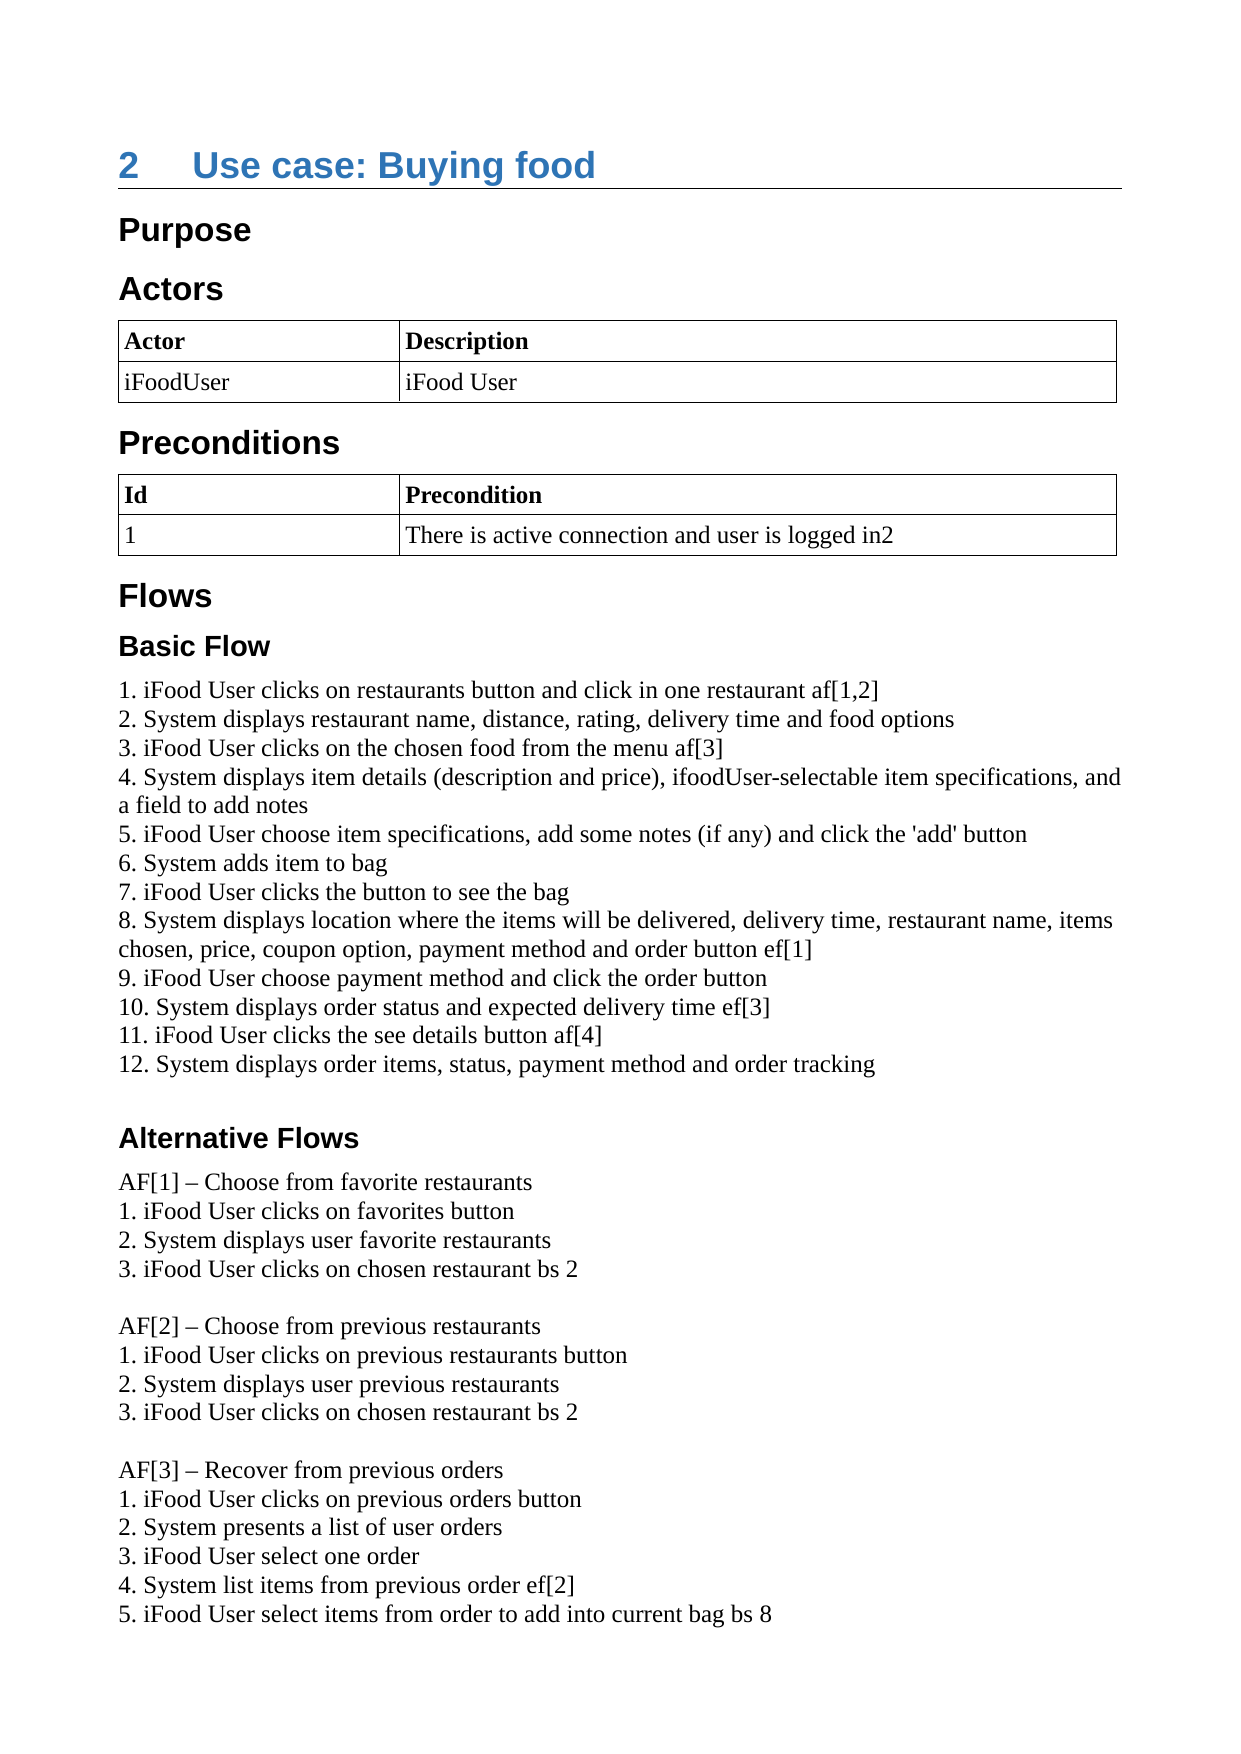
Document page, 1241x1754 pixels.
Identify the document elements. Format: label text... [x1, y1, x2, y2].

text AF[3] – Recover from previous orders [118, 1455, 1122, 1484]
text 11. iFood User clicks the see details button af[4] [118, 1021, 1122, 1049]
text 3. iFood User clicks on the chosen food from the menu af[3] [118, 733, 1122, 762]
text 4. System displays item details (description and price), ifoodUser-selectable item specifications, and a field to add notes [118, 762, 1122, 819]
text 7. iFood User clicks the button to see the bag [118, 877, 1122, 906]
text AF[2] – Choose from previous restaurants [118, 1311, 1122, 1340]
text 1. iFood User clicks on previous restaurants button [118, 1340, 1122, 1369]
subtitle Flows [118, 576, 1122, 615]
table_header Actor [119, 321, 399, 361]
text 2. System displays restaurant name, distance, rating, delivery time and food options [118, 704, 1122, 733]
subtitle Actors [118, 269, 1122, 307]
text 5. iFood User select items from order to add into current bag bs 8 [118, 1599, 1122, 1627]
text 3. iFood User select one order [118, 1541, 1122, 1570]
table_cell iFood User [400, 362, 1116, 401]
text 1. iFood User clicks on previous orders button [118, 1484, 1122, 1512]
subtitle Preconditions [118, 423, 1122, 461]
text AF[1] – Choose from favorite restaurants [118, 1167, 1122, 1196]
table_header Id [119, 475, 399, 514]
table_header Precondition [400, 475, 1116, 514]
subtitle Basic Flow [118, 629, 1122, 663]
text 4. System list items from previous order ef[2] [118, 1570, 1122, 1599]
text 10. System displays order status and expected delivery time ef[3] [118, 992, 1122, 1021]
table_cell iFoodUser [119, 362, 399, 401]
text 2. System presents a list of user orders [118, 1512, 1122, 1541]
text 9. iFood User choose payment method and click the order button [118, 963, 1122, 992]
text 6. System adds item to bag [118, 848, 1122, 877]
text 3. iFood User clicks on chosen restaurant bs 2 [118, 1254, 1122, 1282]
text 8. System displays location where the items will be delivered, delivery time, restaurant name, items chosen, price, coupon option, payment method and order button ef[1] [118, 906, 1122, 963]
text 1. iFood User clicks on restaurants button and click in one restaurant af[1,2] [118, 676, 1122, 704]
text 5. iFood User choose item specifications, add some notes (if any) and click the 'add' button [118, 819, 1122, 848]
subtitle Purpose [118, 210, 1122, 248]
text 12. System displays order items, status, payment method and order tracking [118, 1049, 1122, 1078]
subtitle Alternative Flows [118, 1121, 1122, 1155]
subtitle Use case: Buying food [118, 143, 1122, 188]
table_header Description [400, 321, 1116, 361]
text 2. System displays user favorite restaurants [118, 1225, 1122, 1254]
text 3. iFood User clicks on chosen restaurant bs 2 [118, 1397, 1122, 1426]
text 1. iFood User clicks on favorites button [118, 1196, 1122, 1225]
table_cell There is active connection and user is logged in2 [400, 515, 1116, 555]
table_cell 1 [119, 515, 399, 555]
text 2. System displays user previous restaurants [118, 1369, 1122, 1397]
